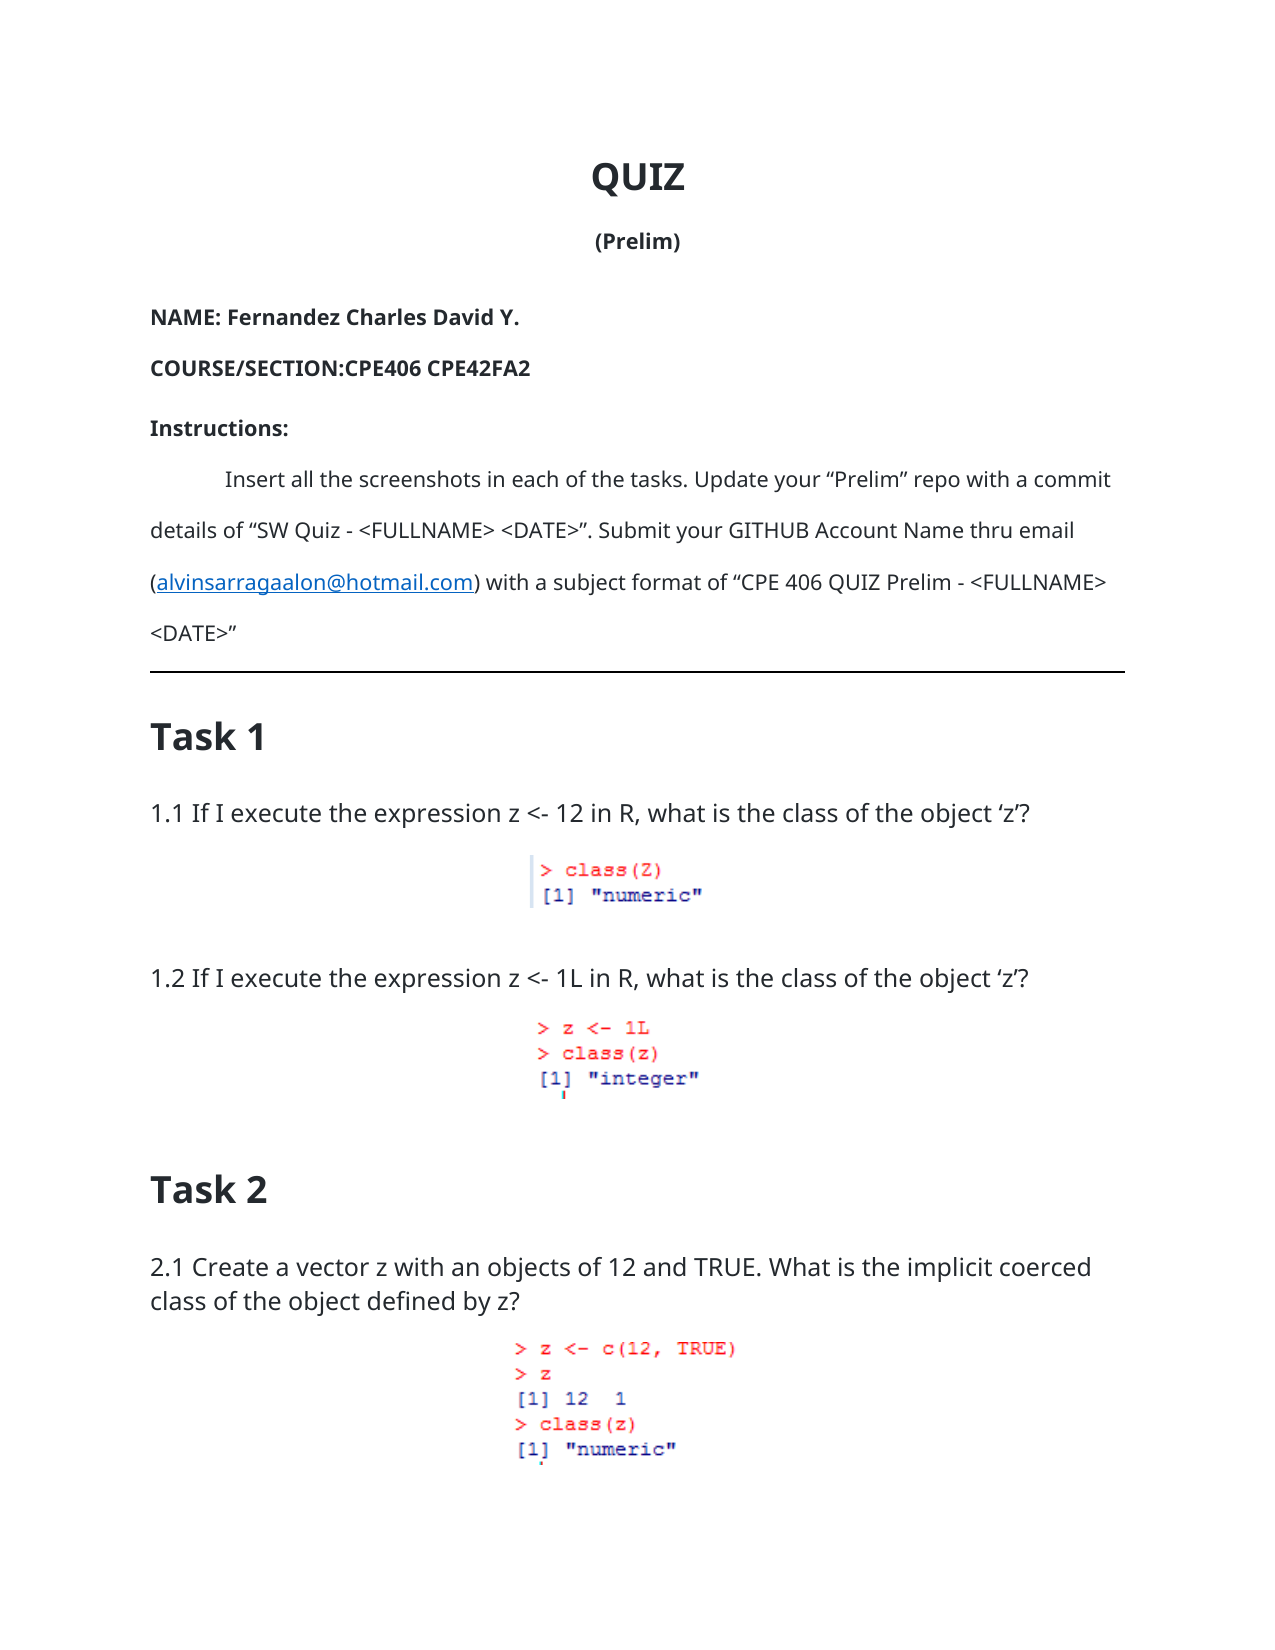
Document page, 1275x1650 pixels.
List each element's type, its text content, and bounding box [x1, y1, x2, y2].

picture [510, 1342, 765, 1465]
subtitle Task 2 [150, 1164, 1125, 1223]
text NAME: Fernandez Charles David Y. [150, 302, 1125, 353]
text (Prelim) [150, 226, 1125, 277]
text COURSE/SECTION:CPE406 CPE42FA2 [150, 353, 1125, 412]
text 1.2 If I execute the expression z <- 1L in R, what is the class of the object ‘z’? [150, 961, 1125, 995]
text Instructions: [150, 413, 1125, 464]
text 2.1 Create a vector z with an objects of 12 and TRUE. What is the implicit coerced class of the object defined by z? [150, 1249, 1125, 1317]
text QUIZ [150, 150, 1125, 201]
picture [534, 1020, 741, 1099]
picture [529, 855, 746, 908]
text Insert all the screenshots in each of the tasks. Update your “Prelim” repo with a commit details of “SW Quiz - <FULLNAME> <DATE>”. Submit your GITHUB Account Name thru email (alvinsarragaalon@hotmail.com) with a subject format of “CPE 406 QUIZ Prelim - <FULLNAME> <DATE>” [150, 464, 1125, 671]
text 1.1 If I execute the expression z <- 12 in R, what is the class of the object ‘z’? [150, 796, 1125, 830]
text Task 1 [150, 710, 1125, 770]
